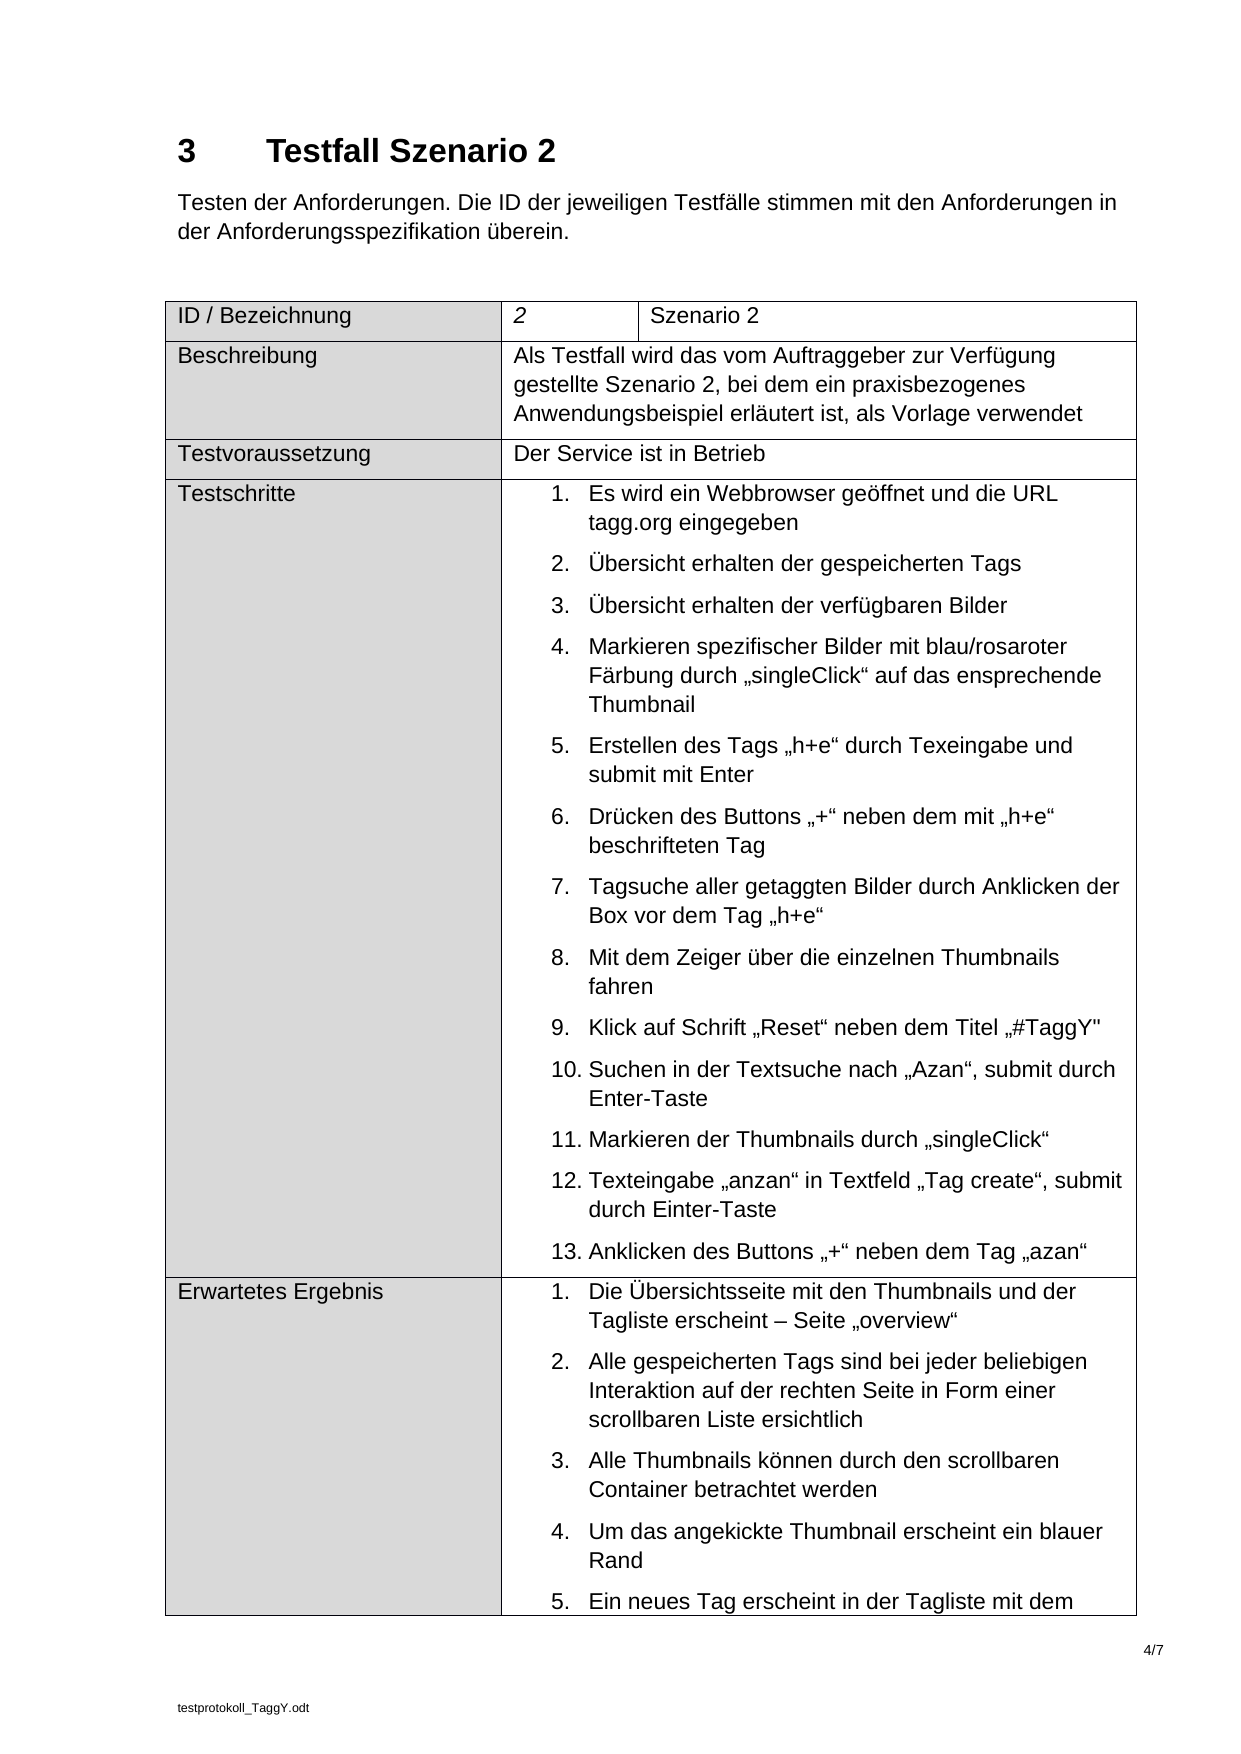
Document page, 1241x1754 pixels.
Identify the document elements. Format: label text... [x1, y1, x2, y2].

text Testen der Anforderungen. Die ID der jeweiligen Testfälle stimmen mit den Anforderungen in der Anforderungsspezifikation überein. [177, 189, 1122, 244]
table_cell Es wird ein Webbrowser geöffnet und die URL tagg.org eingegeben Übersicht erhalten der gespeicherten Tags Übersicht erhalten der verfügbaren Bilder Markieren spezifischer Bilder mit blau/rosaroter Färbung durch „singleClick“ auf das ensprechende Thumbnail Erstellen des Tags „h+e“ durch Texeingabe und submit mit Enter Drücken des Buttons „+“ neben dem mit „h+e“ beschrifteten Tag Tagsuche aller getaggten Bilder durch Anklicken der Box vor dem Tag „h+e“ Mit dem Zeiger über die einzelnen Thumbnails fahren Klick auf Schrift „Reset“ neben dem Titel „#TaggY" Suchen in der Textsuche nach „Azan“, submit durch Enter-Taste Markieren der Thumbnails durch „singleClick“ Texteingabe „anzan“ in Textfeld „Tag create“, submit durch Einter-Taste Anklicken des Buttons „+“ neben dem Tag „azan“ [502, 480, 1136, 1277]
table_cell Testschritte [166, 480, 501, 1277]
subtitle Testfall Szenario 2 [177, 131, 1122, 169]
table_header ID / Bezeichnung [166, 302, 501, 341]
table_header 2 [502, 302, 638, 341]
table_cell Die Übersichtsseite mit den Thumbnails und der Tagliste erscheint – Seite „overview“ Alle gespeicherten Tags sind bei jeder beliebigen Interaktion auf der rechten Seite in Form einer scrollbaren Liste ersichtlich Alle Thumbnails können durch den scrollbaren Container betrachtet werden Um das angekickte Thumbnail erscheint ein blauer Rand Ein neues Tag erscheint in der Tagliste mit dem Namen „h+e“ Ein Pop-Up erscheint, dass die blau markierten Bilder zum Tag „h+e“ hinzugefügt wurden Nur die mit „h+e“ getaggten Bilder erscheinen in der Übersicht Anzeige der Description und Comment des jeweiligen Thumbnails Löschen der Texteingabe und der Tagssuche, es sollen wieder alleThumbnails ersichtlich sein Anzeigen der Thumbnails mit dem Text „Azan“ in Description oder Comment Alle angeklickten Thumbnails werden mit einem blauen Rand versehen Ein neues Tag mit dem Namen „azan“ erscheint in der Tagliste Ein Pop-Up erscheint, dass die blau markierten Bilder zum Tag „azan“ hinzugefügt wurden [502, 1278, 1136, 1615]
table_header Szenario 2 [639, 302, 1136, 341]
table_cell Als Testfall wird das vom Auftraggeber zur Verfügung gestellte Szenario 2, bei dem ein praxisbezogenes Anwendungsbeispiel erläutert ist, als Vorlage verwendet [502, 342, 1136, 439]
table_cell Beschreibung [166, 342, 501, 439]
table_cell Der Service ist in Betrieb [502, 440, 1136, 479]
table_cell Erwartetes Ergebnis [166, 1278, 501, 1615]
table_cell Testvoraussetzung [166, 440, 501, 479]
